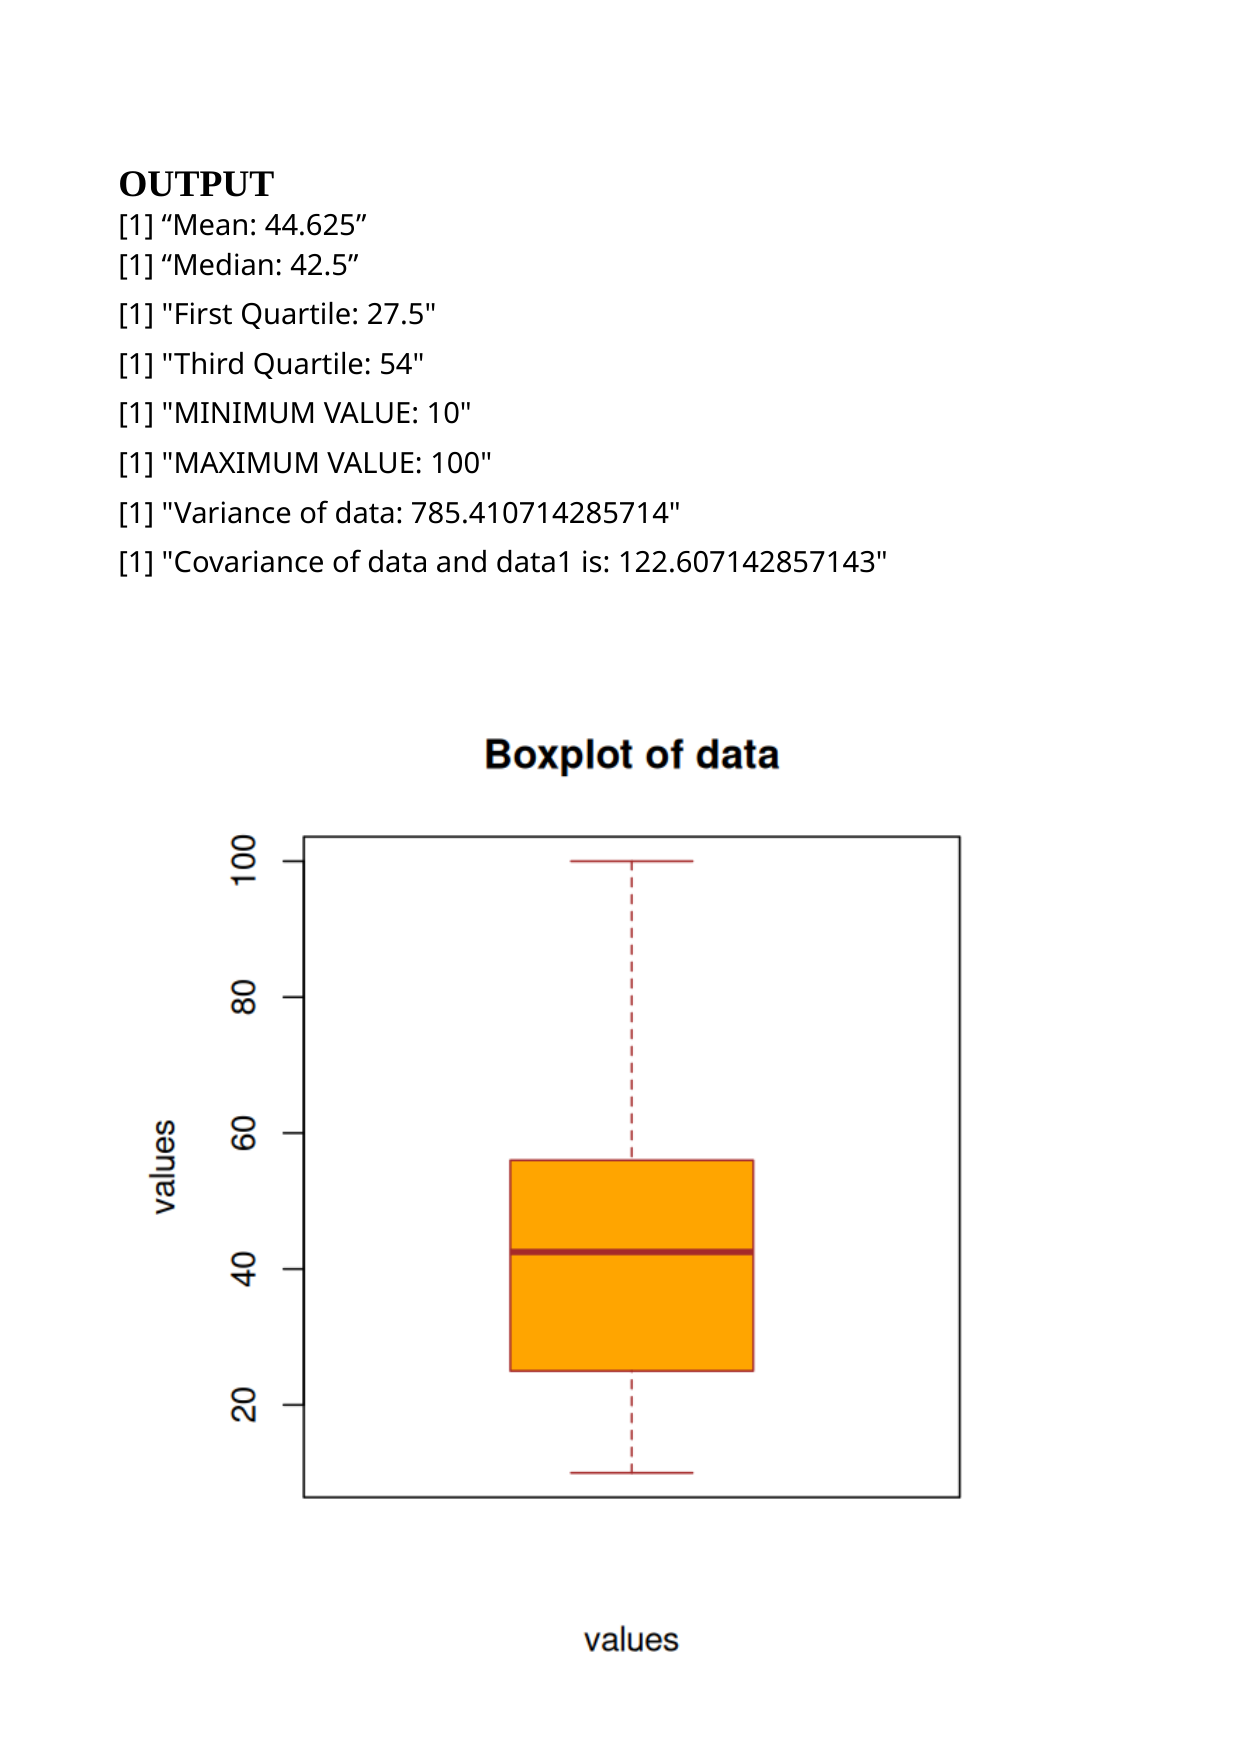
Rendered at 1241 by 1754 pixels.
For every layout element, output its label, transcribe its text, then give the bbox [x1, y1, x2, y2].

text [1] "MAXIMUM VALUE: 100" [118, 442, 1122, 482]
text [1] "First Quartile: 27.5" [118, 294, 1122, 333]
text [1] "Covariance of data and data1 is: 122.607142857143" [118, 542, 1122, 581]
text [1] "MINIMUM VALUE: 10" [118, 393, 1122, 432]
picture [138, 671, 1045, 1704]
text [1] "Third Quartile: 54" [118, 343, 1122, 383]
text [1] "Variance of data: 785.410714285714" [118, 492, 1122, 532]
text [1] “Mean: 44.625” [118, 204, 1122, 244]
text [1] “Median: 42.5” [118, 244, 1122, 284]
text OUTPUT [118, 161, 1122, 204]
